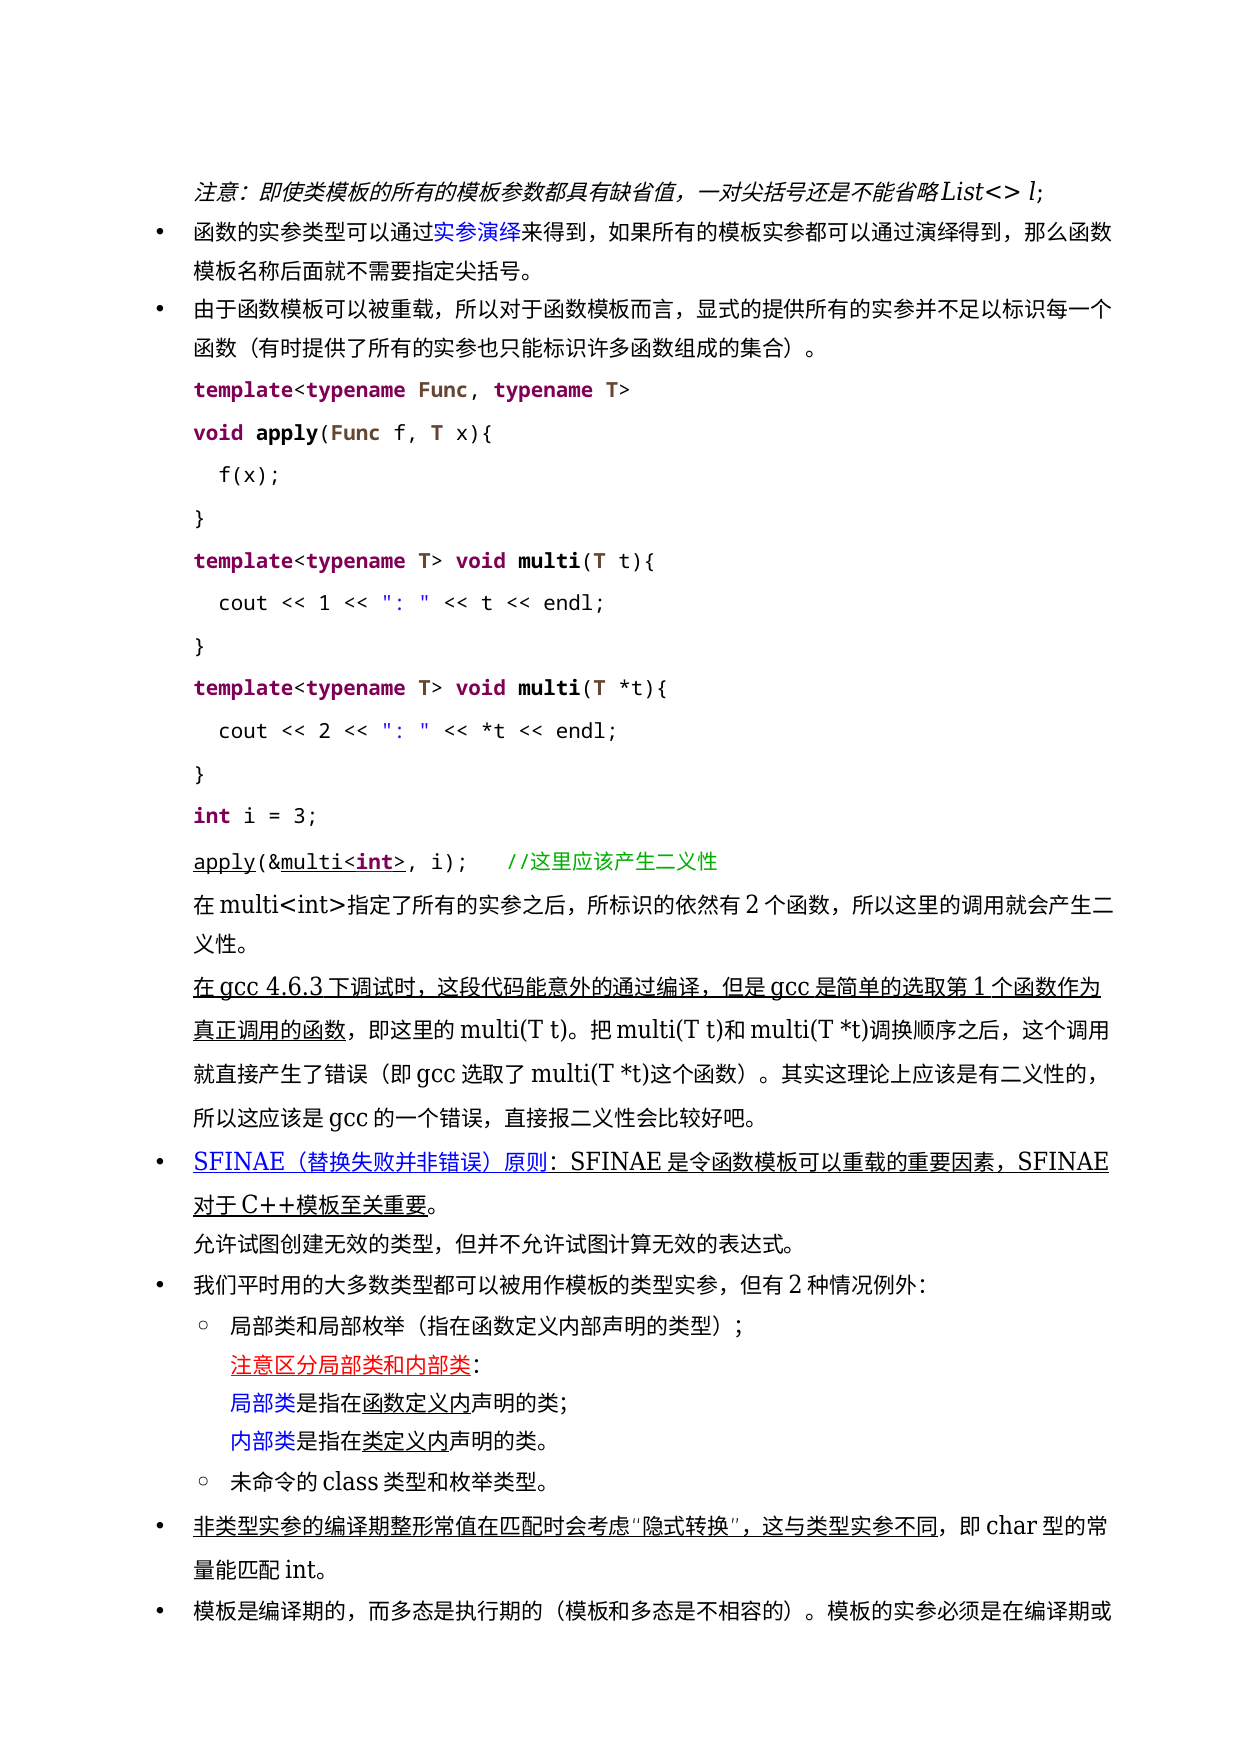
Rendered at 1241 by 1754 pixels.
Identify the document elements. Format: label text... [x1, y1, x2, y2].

list 模板是编译期的，而多态是执行期的（模板和多态是不相容的）。模板的实参必须是在编译期或 [156, 1599, 1122, 1624]
list 由于函数模板可以被重载，所以对于函数模板而言，显式的提供所有的实参并不足以标识每一个函数（有时提供了所有的实参也只能标识许多函数组成的集合）。 template<typename Func, typename T> void apply(Func f, T x){ f(x); } template<typename T> void multi(T t){ cout << 1 << ": " << t << endl; } template<typename T> void multi(T *t){ cout << 2 << ": " << *t << endl; } int i = 3; apply(&multi<int>, i); //这里应该产生二义性 在multi<int>指定了所有的实参之后，所标识的依然有2个函数，所以这里的调用就会产生二义性。 在gcc 4.6.3下调试时，这段代码能意外的通过编译，但是gcc是简单的选取第1个函数作为真正调用的函数，即这里的multi(T t)。把multi(T t)和multi(T *t)调换顺序之后，这个调用就直接产生了错误（即gcc选取了multi(T *t)这个函数）。其实这理论上应该是有二义性的，所以这应该是gcc的一个错误，直接报二义性会比较好吧。 [156, 297, 1122, 1132]
list 未命令的class类型和枚举类型。 [193, 1467, 1122, 1497]
list 非类型实参的编译期整形常值在匹配时会考虑“隐式转换”，这与类型实参不同，即char型的常量能匹配int。 [156, 1511, 1122, 1584]
list 函数的实参类型可以通过实参演绎来得到，如果所有的模板实参都可以通过演绎得到，那么函数模板名称后面就不需要指定尖括号。 [156, 221, 1122, 284]
list 我们平时用的大多数类型都可以被用作模板的类型实参，但有2种情况例外： [156, 1271, 1122, 1300]
list 注意：即使类模板的所有的模板参数都具有缺省值，一对尖括号还是不能省略List<> l; [156, 177, 1122, 206]
list 局部类和局部枚举（指在函数定义内部声明的类型）； 注意区分局部类和内部类： 局部类是指在函数定义内声明的类； 内部类是指在类定义内声明的类。 [193, 1314, 1122, 1455]
list SFINAE（替换失败并非错误）原则：SFINAE是令函数模板可以重载的重要因素，SFINAE对于C++模板至关重要。 允许试图创建无效的类型，但并不允许试图计算无效的表达式。 [156, 1147, 1122, 1258]
